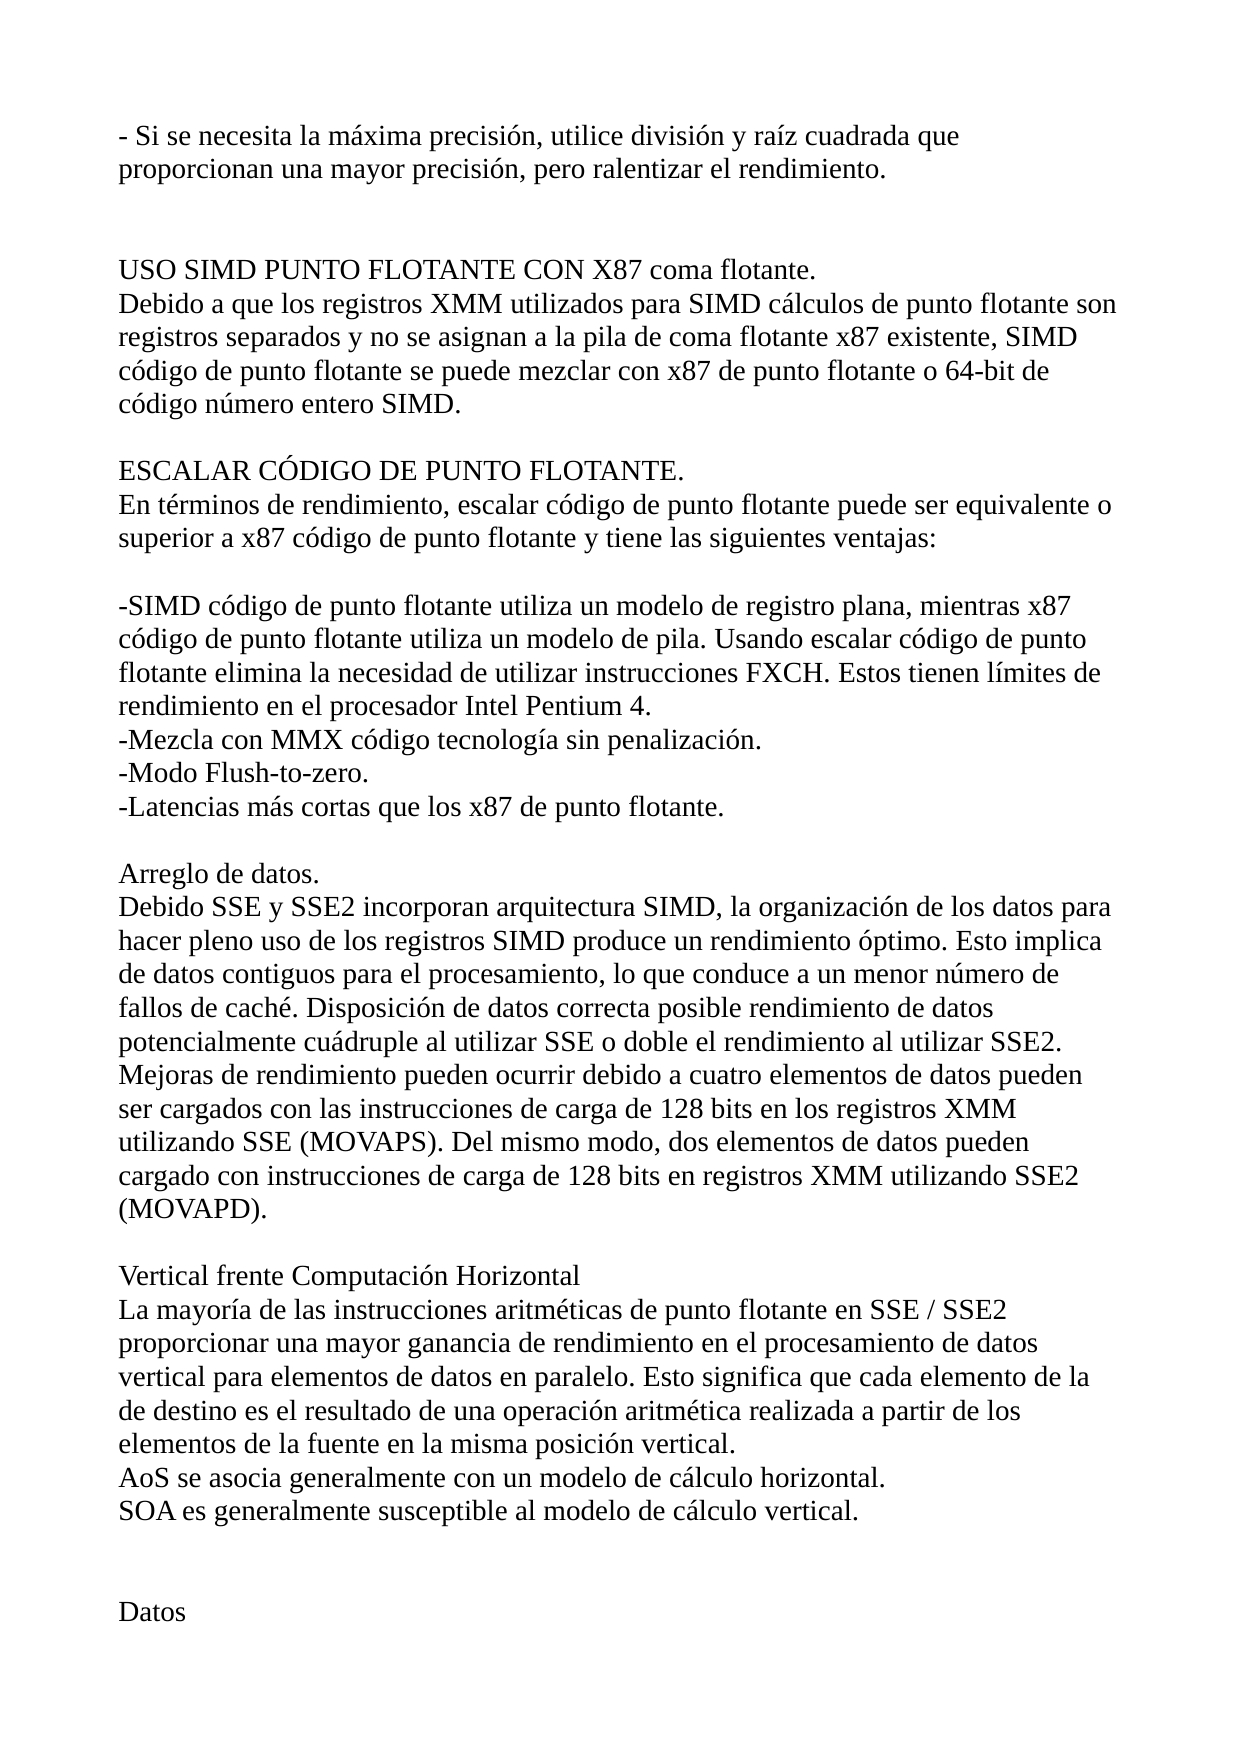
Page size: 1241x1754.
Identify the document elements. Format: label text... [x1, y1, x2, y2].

text USO SIMD PUNTO FLOTANTE CON X87 coma flotante. [118, 252, 1122, 286]
text La mayoría de las instrucciones aritméticas de punto flotante en SSE / SSE2 proporcionar una mayor ganancia de rendimiento en el procesamiento de datos vertical para elementos de datos en paralelo. Esto significa que cada elemento de la de destino es el resultado de una operación aritmética realizada a partir de los elementos de la fuente en la misma posición vertical. [118, 1292, 1122, 1460]
text -Modo Flush-to-zero. [118, 755, 1122, 789]
text Vertical frente Computación Horizontal [118, 1258, 1122, 1292]
text Debido SSE y SSE2 incorporan arquitectura SIMD, la organización de los datos para hacer pleno uso de los registros SIMD produce un rendimiento óptimo. Esto implica de datos contiguos para el procesamiento, lo que conduce a un menor número de fallos de caché. Disposición de datos correcta posible rendimiento de datos potencialmente cuádruple al utilizar SSE o doble el rendimiento al utilizar SSE2. Mejoras de rendimiento pueden ocurrir debido a cuatro elementos de datos pueden ser cargados con las instrucciones de carga de 128 bits en los registros XMM utilizando SSE (MOVAPS). Del mismo modo, dos elementos de datos pueden cargado con instrucciones de carga de 128 bits en registros XMM utilizando SSE2 (MOVAPD). [118, 889, 1122, 1225]
text Debido a que los registros XMM utilizados para SIMD cálculos de punto flotante son registros separados y no se asignan a la pila de coma flotante x87 existente, SIMD código de punto flotante se puede mezclar con x87 de punto flotante o 64-bit de código número entero SIMD. [118, 286, 1122, 420]
text En términos de rendimiento, escalar código de punto flotante puede ser equivalente o superior a x87 código de punto flotante y tiene las siguientes ventajas: [118, 487, 1122, 554]
text AoS se asocia generalmente con un modelo de cálculo horizontal. [118, 1460, 1122, 1493]
text - Si se necesita la máxima precisión, utilice división y raíz cuadrada que proporcionan una mayor precisión, pero ralentizar el rendimiento. [118, 118, 1122, 185]
text -SIMD código de punto flotante utiliza un modelo de registro plana, mientras x87 código de punto flotante utiliza un modelo de pila. Usando escalar código de punto flotante elimina la necesidad de utilizar instrucciones FXCH. Estos tienen límites de rendimiento en el procesador Intel Pentium 4. [118, 588, 1122, 722]
text -Mezcla con MMX código tecnología sin penalización. [118, 722, 1122, 755]
text -Latencias más cortas que los x87 de punto flotante. [118, 789, 1122, 822]
text ESCALAR CÓDIGO DE PUNTO FLOTANTE. [118, 453, 1122, 487]
text Datos [118, 1594, 1122, 1627]
text SOA es generalmente susceptible al modelo de cálculo vertical. [118, 1493, 1122, 1527]
text Arreglo de datos. [118, 856, 1122, 889]
